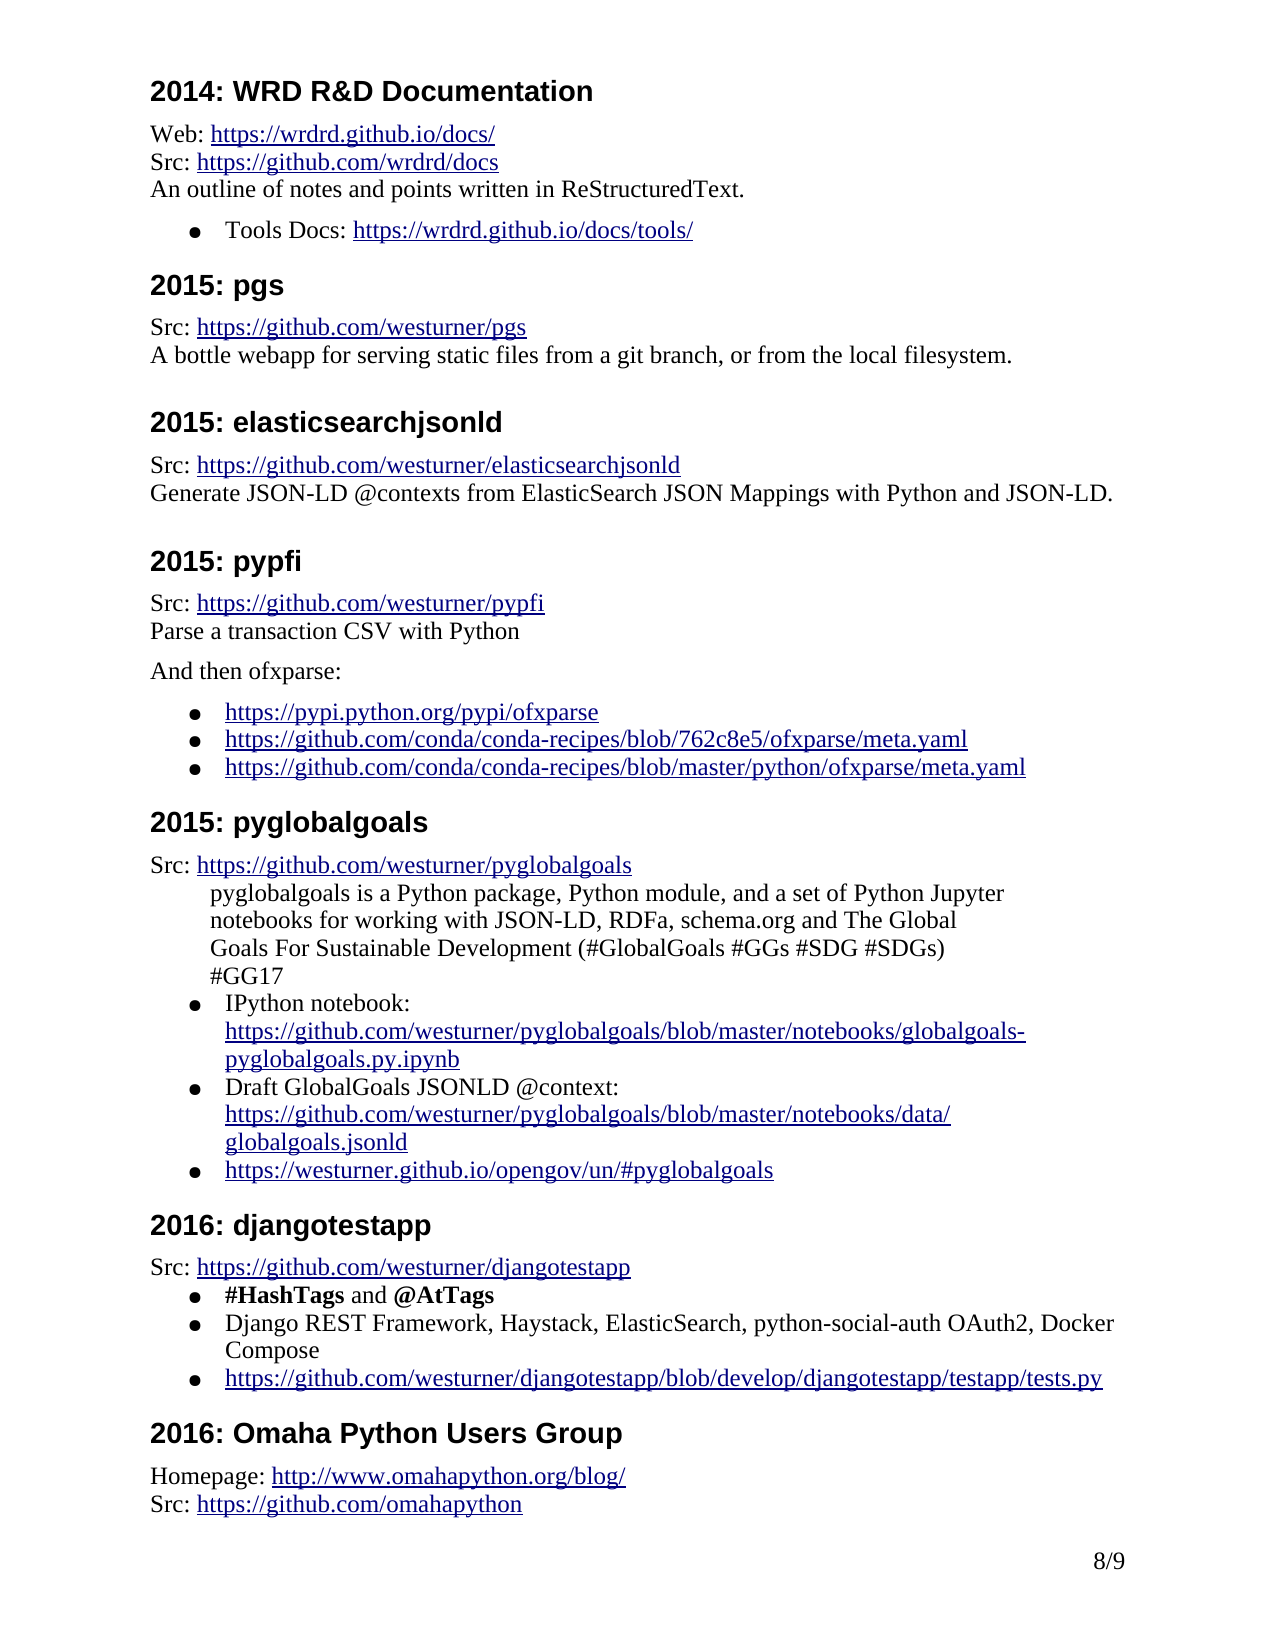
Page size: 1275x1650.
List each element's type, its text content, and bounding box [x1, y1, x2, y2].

list https://github.com/conda/conda-recipes/blob/762c8e5/ofxparse/meta.yaml [187, 725, 1125, 753]
text A bottle webapp for serving static files from a git branch, or from the local filesystem. [150, 341, 1125, 369]
text Generate JSON-LD @contexts from ElasticSearch JSON Mappings with Python and JSON-LD. [150, 479, 1125, 507]
subtitle 2016: djangotestapp [150, 1208, 1125, 1241]
text Src: https://github.com/westurner/pypfi [150, 589, 1125, 617]
list https://github.com/conda/conda-recipes/blob/master/python/ofxparse/meta.yaml [187, 753, 1125, 781]
list IPython notebook: https://github.com/westurner/pyglobalgoals/blob/master/notebooks/globalgoals-pyglobalgoals.py.ipynb [187, 989, 1125, 1073]
text Web: https://wrdrd.github.io/docs/ [150, 120, 1125, 148]
subtitle 2016: Omaha Python Users Group [150, 1417, 1125, 1450]
list Tools Docs: https://wrdrd.github.io/docs/tools/ [187, 216, 1125, 243]
list https://github.com/westurner/djangotestapp/blob/develop/djangotestapp/testapp/tests.py [187, 1364, 1125, 1392]
text And then ofxparse: [150, 657, 1125, 685]
list #HashTags and @AtTags [187, 1281, 1125, 1309]
subtitle 2015: pgs [150, 268, 1125, 301]
text pyglobalgoals is a Python package, Python module, and a set of Python Jupyter notebooks for working with JSON-LD, RDFa, schema.org and The Global Goals For Sustainable Development (#GlobalGoals #GGs #SDG #SDGs) #GG17 [210, 879, 1005, 989]
subtitle 2015: pypfi [150, 544, 1125, 577]
text Src: https://github.com/wrdrd/docs [150, 148, 1125, 176]
text Src: https://github.com/westurner/djangotestapp [150, 1253, 1125, 1281]
list Django REST Framework, Haystack, ElasticSearch, python-social-auth OAuth2, Docker Compose [187, 1309, 1125, 1364]
subtitle 2015: elasticsearchjsonld [150, 406, 1125, 439]
text Src: https://github.com/westurner/pyglobalgoals [150, 851, 1125, 879]
list https://pypi.python.org/pypi/ofxparse [187, 698, 1125, 725]
text Homepage: http://www.omahapython.org/blog/ [150, 1462, 1125, 1490]
text Parse a transaction CSV with Python [150, 617, 1125, 645]
text Src: https://github.com/omahapython [150, 1490, 1125, 1518]
list https://westurner.github.io/opengov/un/#pyglobalgoals [187, 1156, 1125, 1183]
text Src: https://github.com/westurner/elasticsearchjsonld [150, 452, 1125, 479]
subtitle 2014: WRD R&D Documentation [150, 75, 1125, 108]
text An outline of notes and points written in ReStructuredText. [150, 176, 1125, 203]
text Src: https://github.com/westurner/pgs [150, 313, 1125, 341]
subtitle 2015: pyglobalgoals [150, 806, 1125, 838]
list Draft GlobalGoals JSONLD @context: https://github.com/westurner/pyglobalgoals/blob/master/notebooks/data/globalgoals.jsonld [187, 1073, 1125, 1156]
